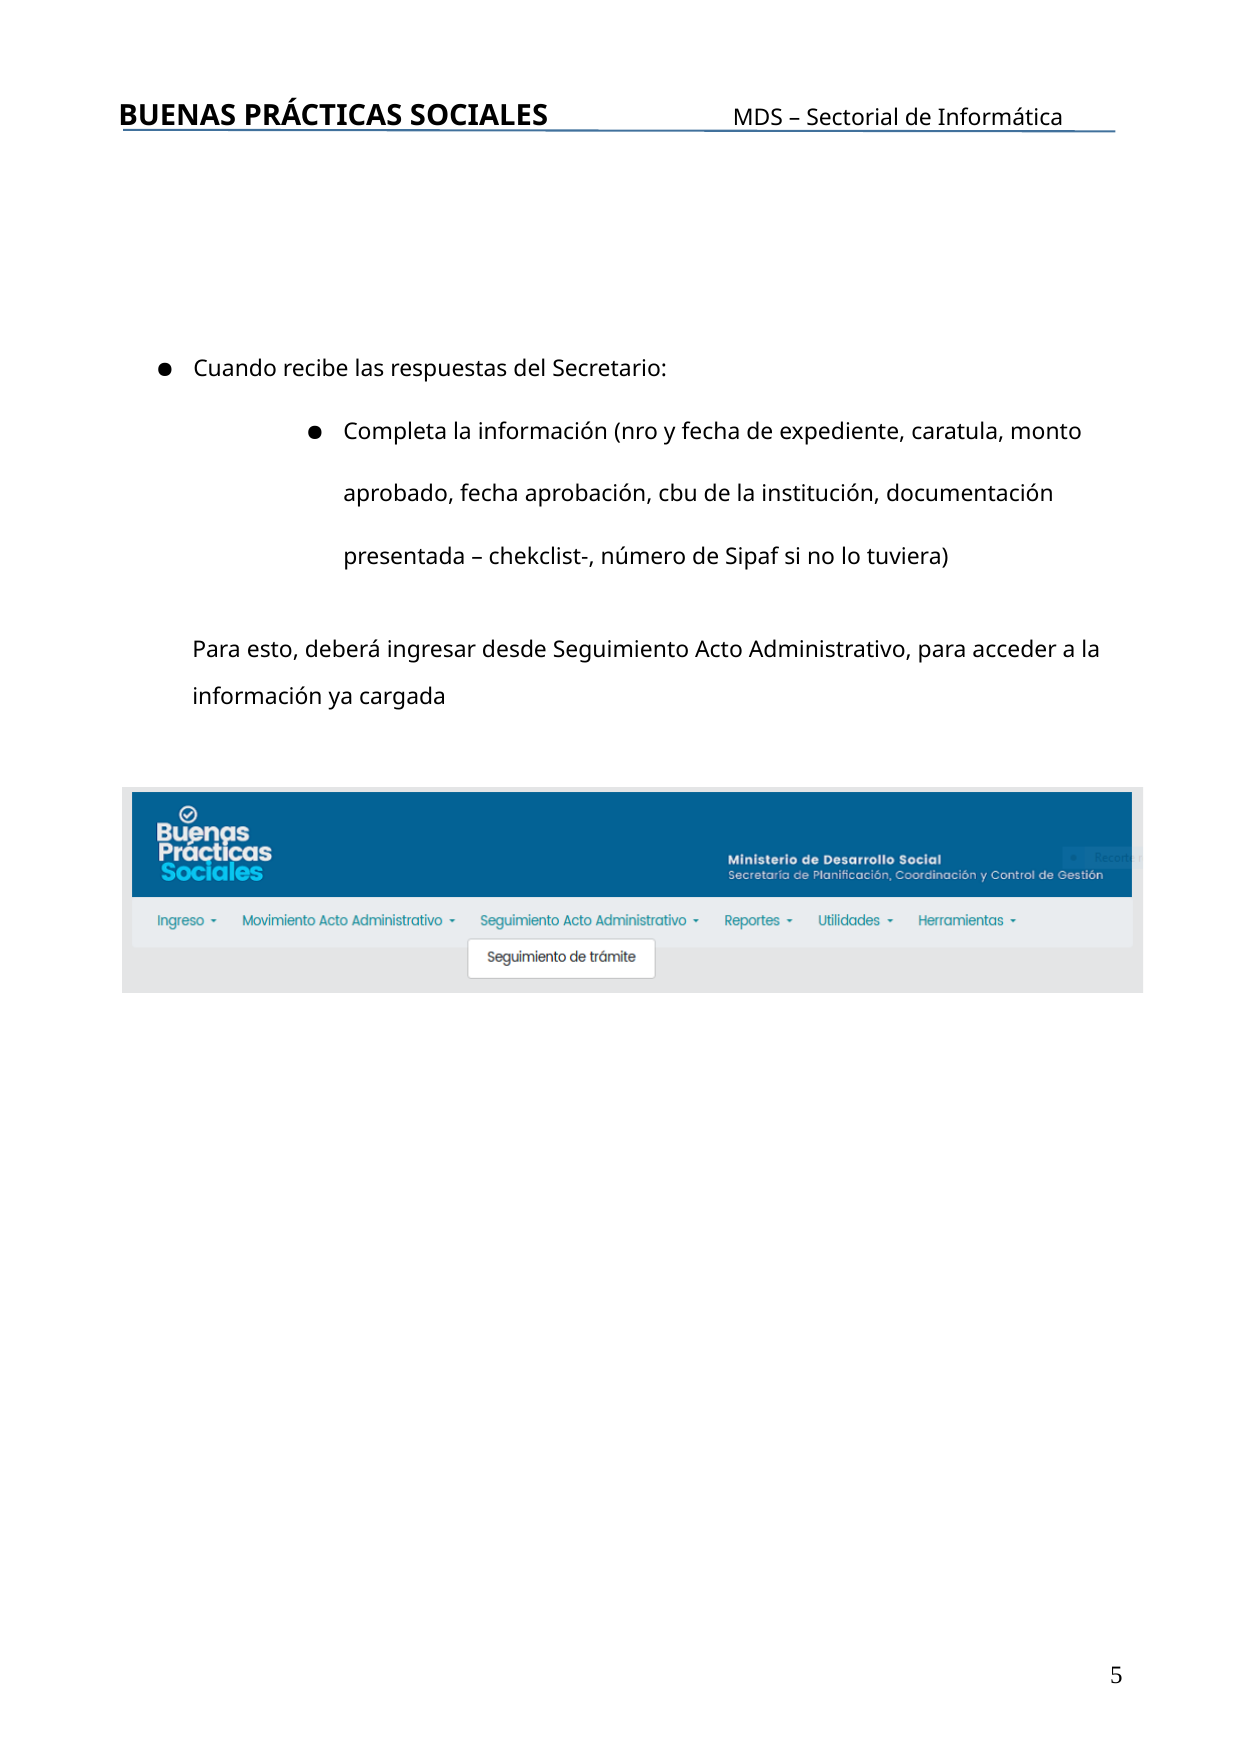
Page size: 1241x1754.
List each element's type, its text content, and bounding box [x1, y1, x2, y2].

text Para esto, deberá ingresar desde Seguimiento Acto Administrativo, para acceder a la información ya cargada [192, 633, 1122, 712]
list Completa la información (nro y fecha de expediente, caratula, monto aprobado, fecha aprobación, cbu de la institución, documentación presentada – chekclist-, número de Sipaf si no lo tuviera) [306, 415, 1122, 571]
picture [122, 787, 1144, 993]
list Cuando recibe las respuestas del Secretario: [156, 352, 1122, 383]
